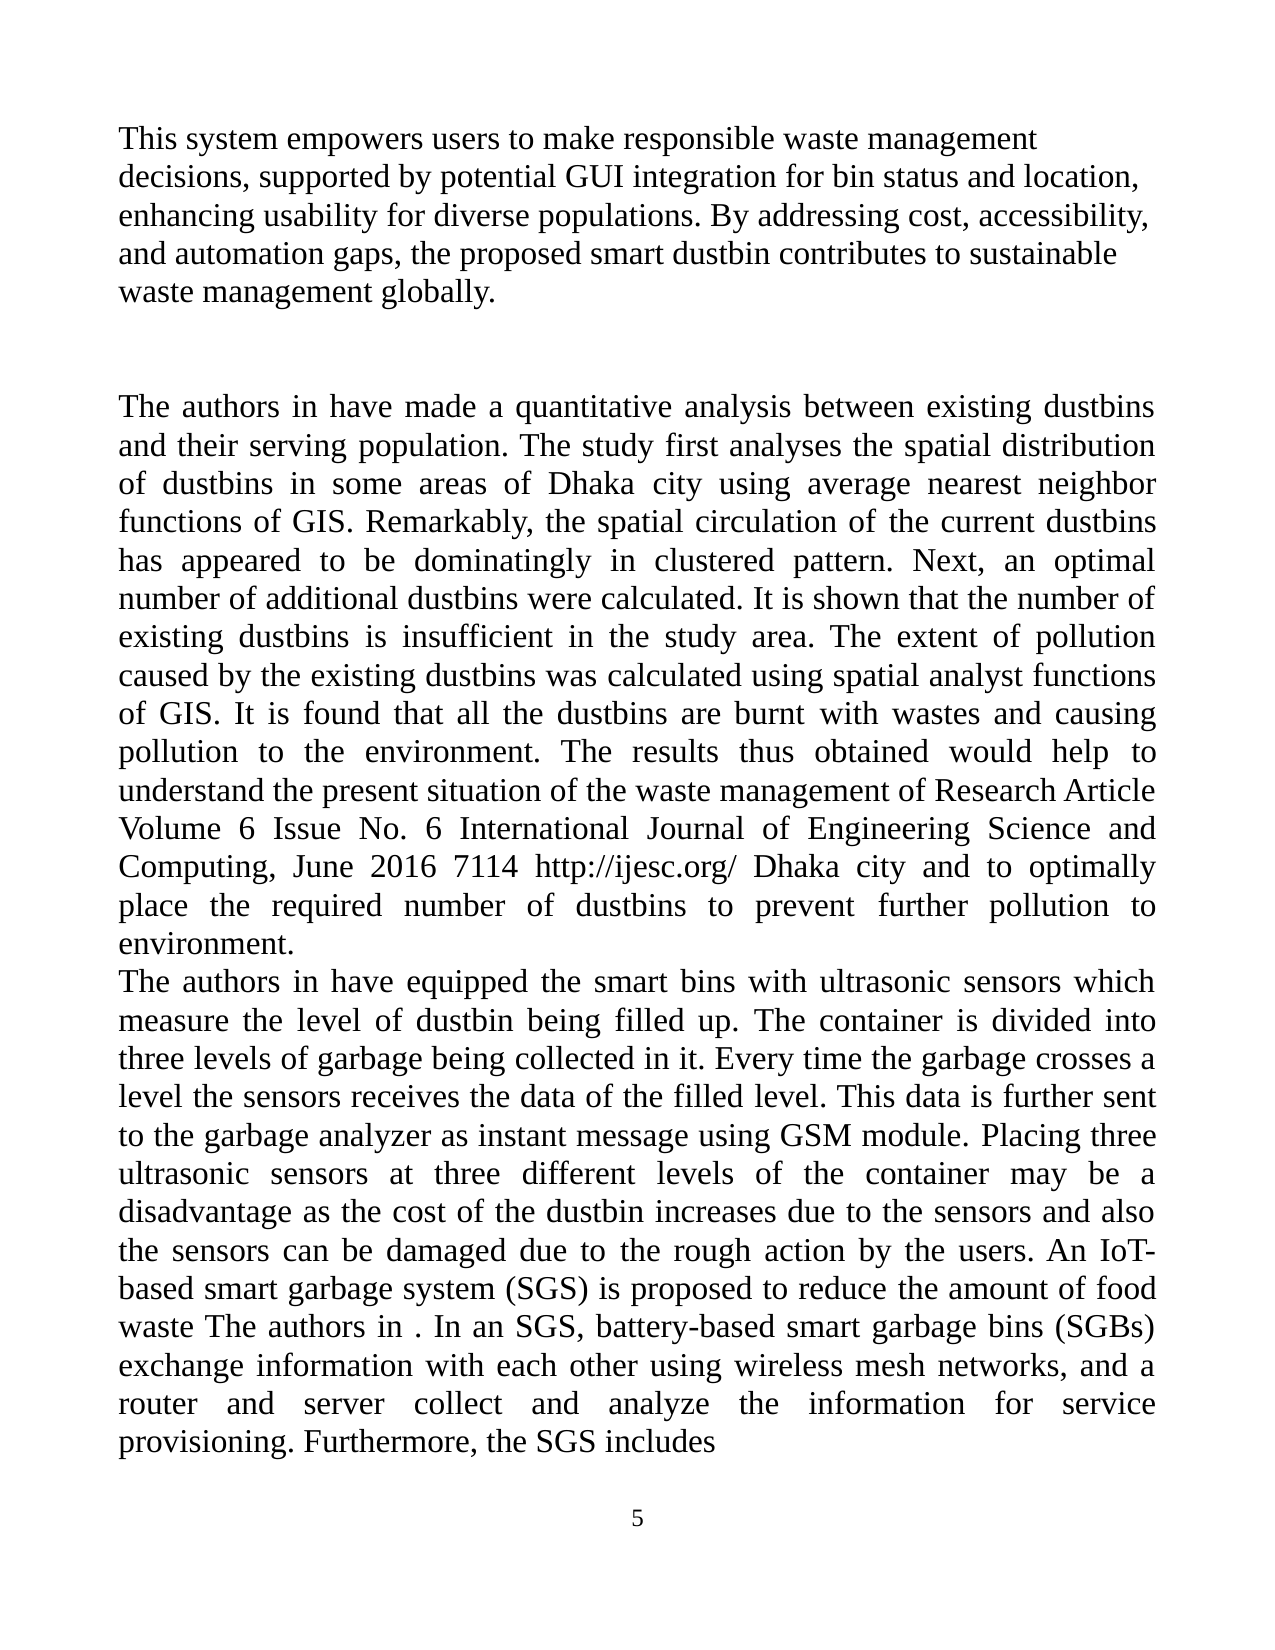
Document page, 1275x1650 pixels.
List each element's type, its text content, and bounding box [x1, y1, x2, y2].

text The authors in have made a quantitative analysis between existing dustbins and their serving population. The study first analyses the spatial distribution of dustbins in some areas of Dhaka city using average nearest neighbor functions of GIS. Remarkably, the spatial circulation of the current dustbins has appeared to be dominatingly in clustered pattern. Next, an optimal number of additional dustbins were calculated. It is shown that the number of existing dustbins is insufficient in the study area. The extent of pollution caused by the existing dustbins was calculated using spatial analyst functions of GIS. It is found that all the dustbins are burnt with wastes and causing pollution to the environment. The results thus obtained would help to understand the present situation of the waste management of Research Article Volume 6 Issue No. 6 International Journal of Engineering Science and Computing, June 2016 7114 http://ijesc.org/ Dhaka city and to optimally place the required number of dustbins to prevent further pollution to environment. [118, 386, 1157, 961]
text This system empowers users to make responsible waste management decisions, supported by potential GUI integration for bin status and location, enhancing usability for diverse populations. By addressing cost, accessibility, and automation gaps, the proposed smart dustbin contributes to sustainable waste management globally. [118, 118, 1157, 310]
text The authors in have equipped the smart bins with ultrasonic sensors which measure the level of dustbin being filled up. The container is divided into three levels of garbage being collected in it. Every time the garbage crosses a level the sensors receives the data of the filled level. This data is further sent to the garbage analyzer as instant message using GSM module. Placing three ultrasonic sensors at three different levels of the container may be a disadvantage as the cost of the dustbin increases due to the sensors and also the sensors can be damaged due to the rough action by the users. An IoT-based smart garbage system (SGS) is proposed to reduce the amount of food waste The authors in . In an SGS, battery-based smart garbage bins (SGBs) exchange information with each other using wireless mesh networks, and a router and server collect and analyze the information for service provisioning. Furthermore, the SGS includes [118, 961, 1157, 1460]
